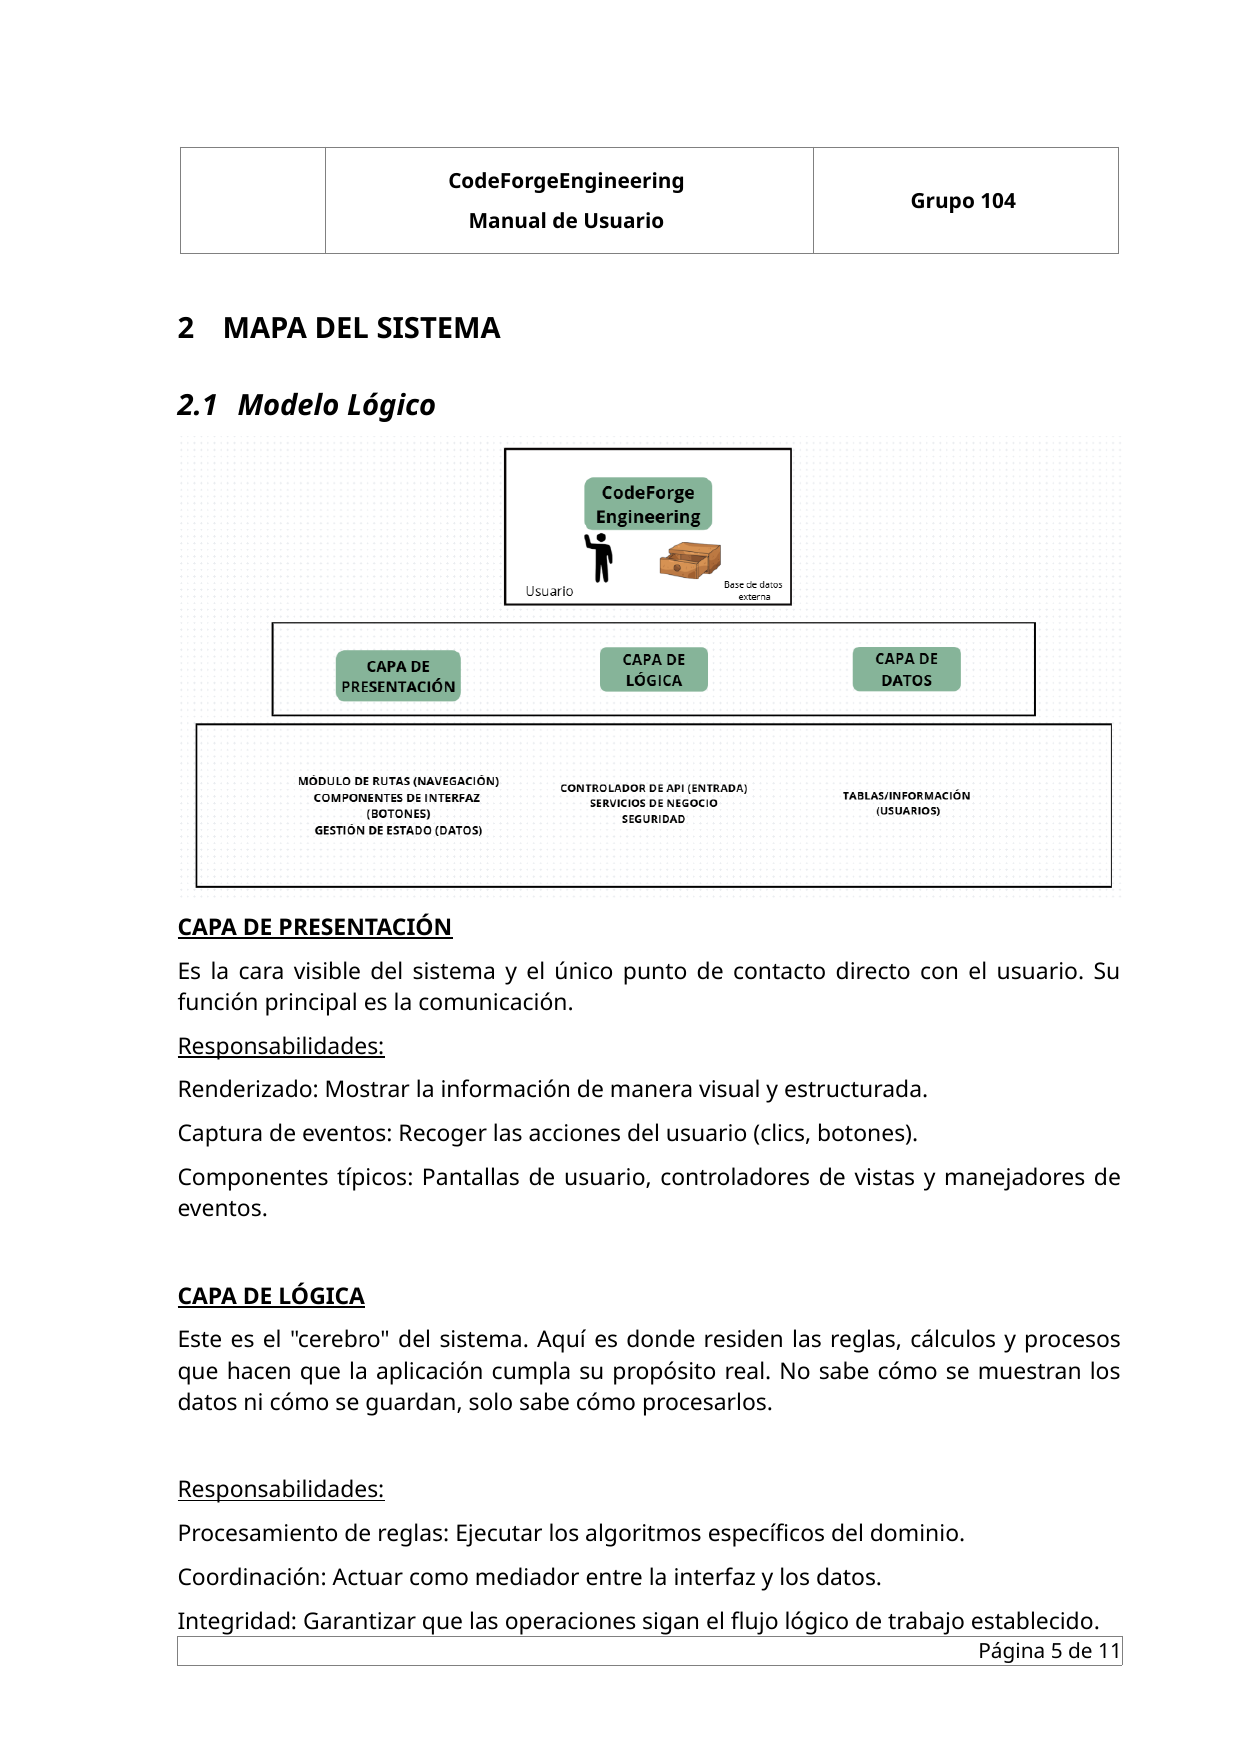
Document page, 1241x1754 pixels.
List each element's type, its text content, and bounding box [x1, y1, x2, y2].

text Responsabilidades: [177, 1473, 1122, 1504]
text Coordinación: Actuar como mediador entre la interfaz y los datos. [177, 1561, 1122, 1592]
text CAPA DE LÓGICA [177, 1279, 1122, 1311]
text CAPA DE PRESENTACIÓN [177, 911, 1122, 942]
subtitle MAPA DEL SISTEMA [177, 307, 1122, 347]
text Este es el "cerebro" del sistema. Aquí es donde residen las reglas, cálculos y procesos que hacen que la aplicación cumpla su propósito real. No sabe cómo se muestran los datos ni cómo se guardan, solo sabe cómo procesarlos. [177, 1323, 1122, 1417]
text Integridad: Garantizar que las operaciones sigan el flujo lógico de trabajo establecido. [177, 1604, 1122, 1636]
text Procesamiento de reglas: Ejecutar los algoritmos específicos del dominio. [177, 1517, 1122, 1548]
text Captura de eventos: Recoger las acciones del usuario (clics, botones). [177, 1117, 1122, 1148]
subtitle Modelo Lógico [177, 384, 1122, 424]
text Es la cara visible del sistema y el único punto de contacto directo con el usuario. Su función principal es la comunicación. [177, 954, 1122, 1017]
text Componentes típicos: Pantallas de usuario, controladores de vistas y manejadores de eventos. [177, 1161, 1122, 1223]
text Responsabilidades: [177, 1029, 1122, 1061]
text Renderizado: Mostrar la información de manera visual y estructurada. [177, 1073, 1122, 1104]
